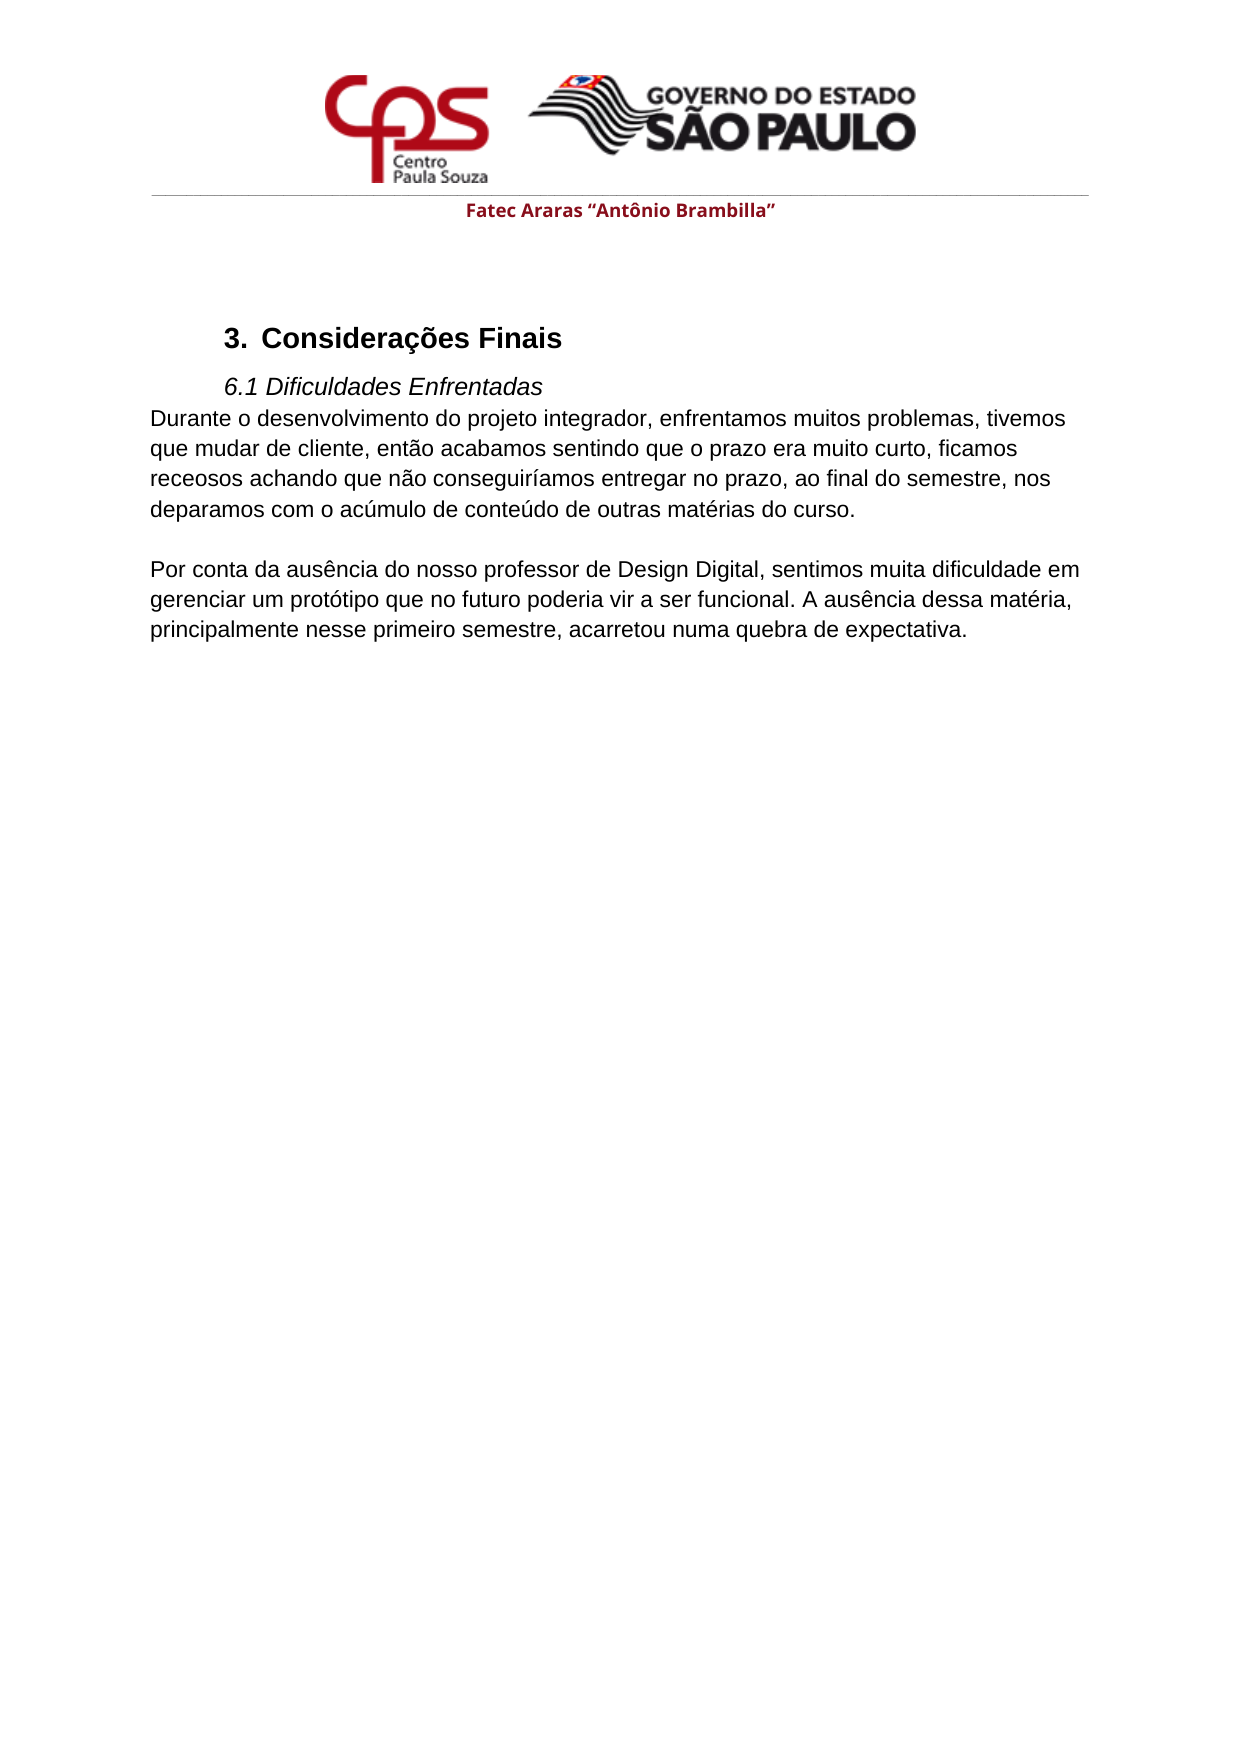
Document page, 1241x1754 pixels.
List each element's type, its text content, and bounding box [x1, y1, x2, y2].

subtitle Considerações Finais [224, 321, 1091, 354]
text Durante o desenvolvimento do projeto integrador, enfrentamos muitos problemas, tivemos que mudar de cliente, então acabamos sentindo que o prazo era muito curto, ficamos receosos achando que não conseguiríamos entregar no prazo, ao final do semestre, nos deparamos com o acúmulo de conteúdo de outras matérias do curso. [150, 405, 1091, 522]
text 6.1 Dificuldades Enfrentadas [150, 372, 1091, 401]
text Por conta da ausência do nosso professor de Design Digital, sentimos muita dificuldade em gerenciar um protótipo que no futuro poderia vir a ser funcional. A ausência dessa matéria, principalmente nesse primeiro semestre, acarretou numa quebra de expectativa. [150, 556, 1091, 643]
